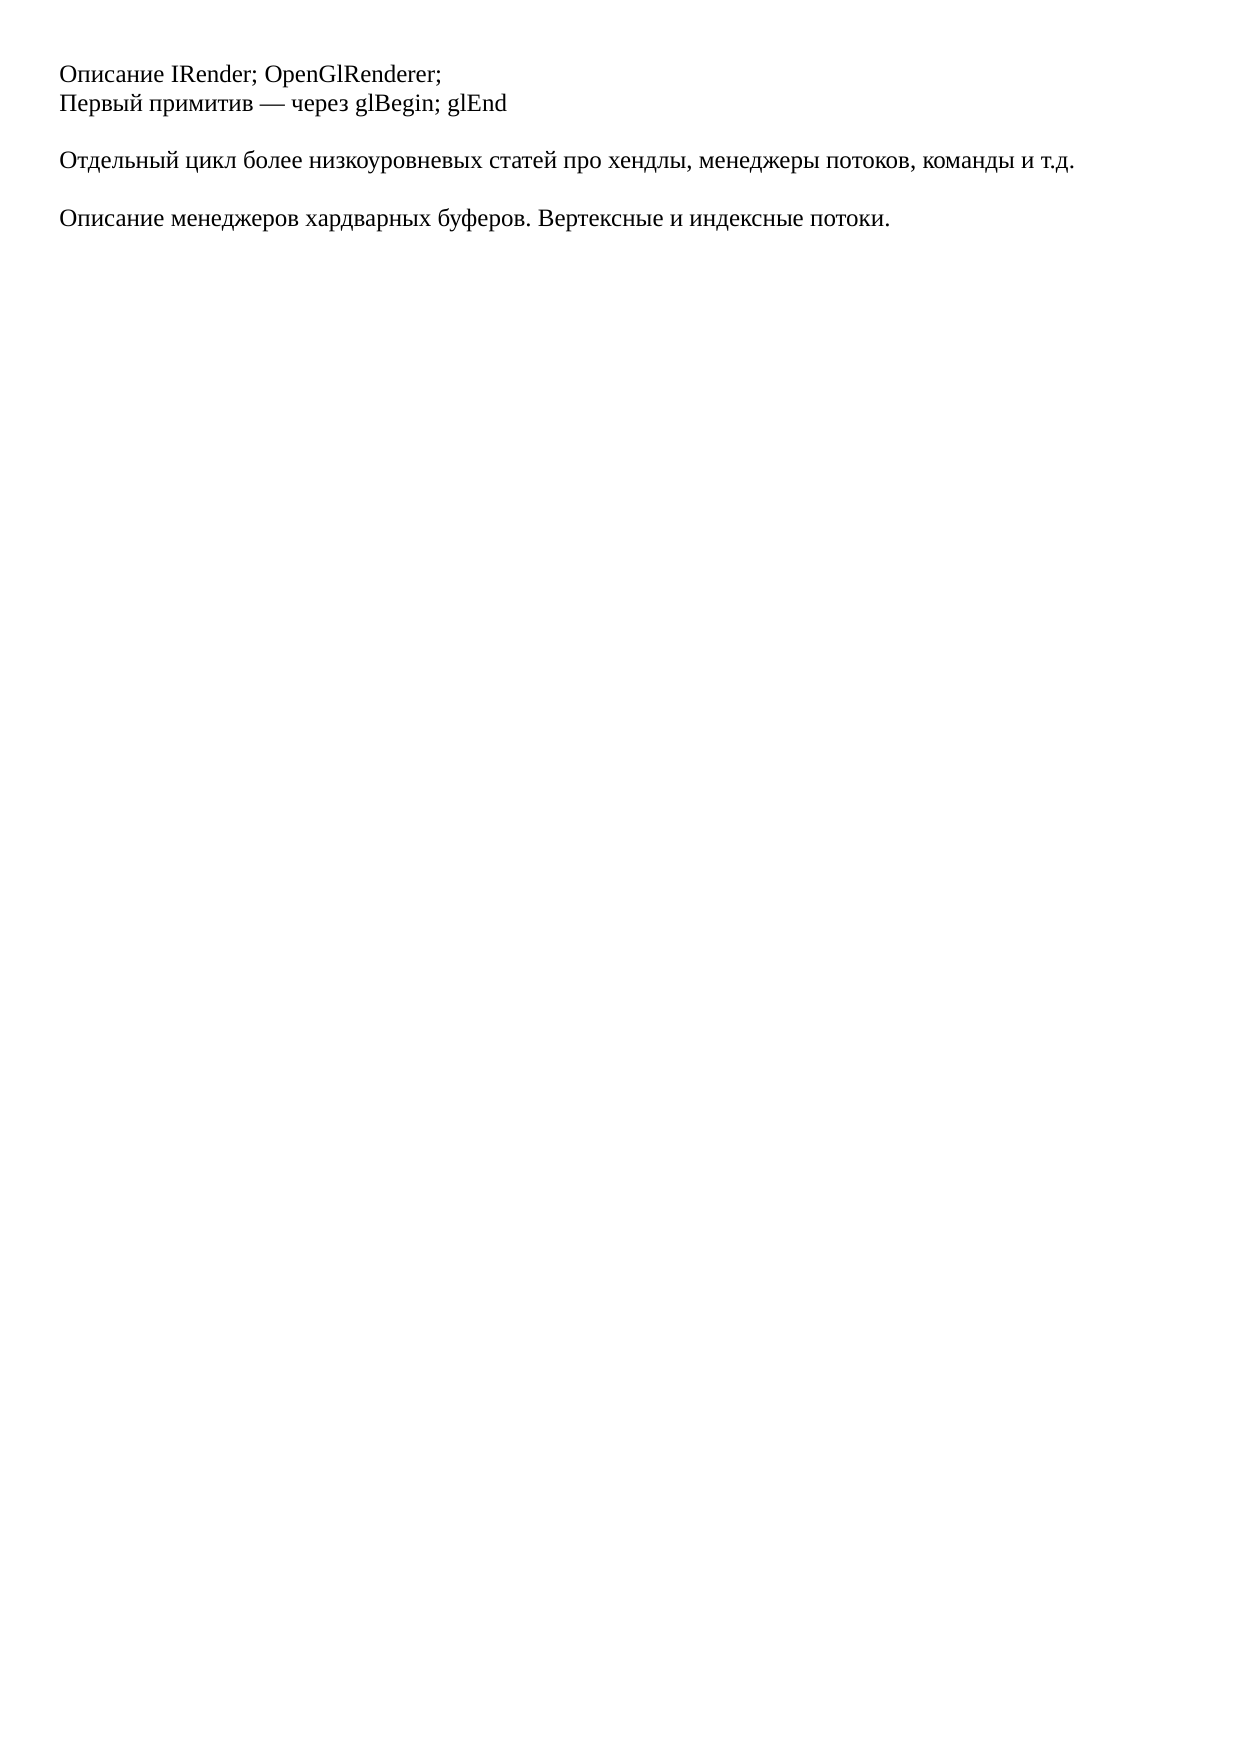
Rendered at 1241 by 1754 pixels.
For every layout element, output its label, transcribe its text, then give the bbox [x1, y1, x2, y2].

text Отдельный цикл более низкоуровневых статей про хендлы, менеджеры потоков, команды и т.д. [59, 145, 1181, 174]
text Описание менеджеров хардварных буферов. Вертексные и индексные потоки. [59, 203, 1181, 232]
text Первый примитив — через glBegin; glEnd [59, 88, 1181, 117]
text Описание IRender; OpenGlRenderer; [59, 59, 1181, 88]
